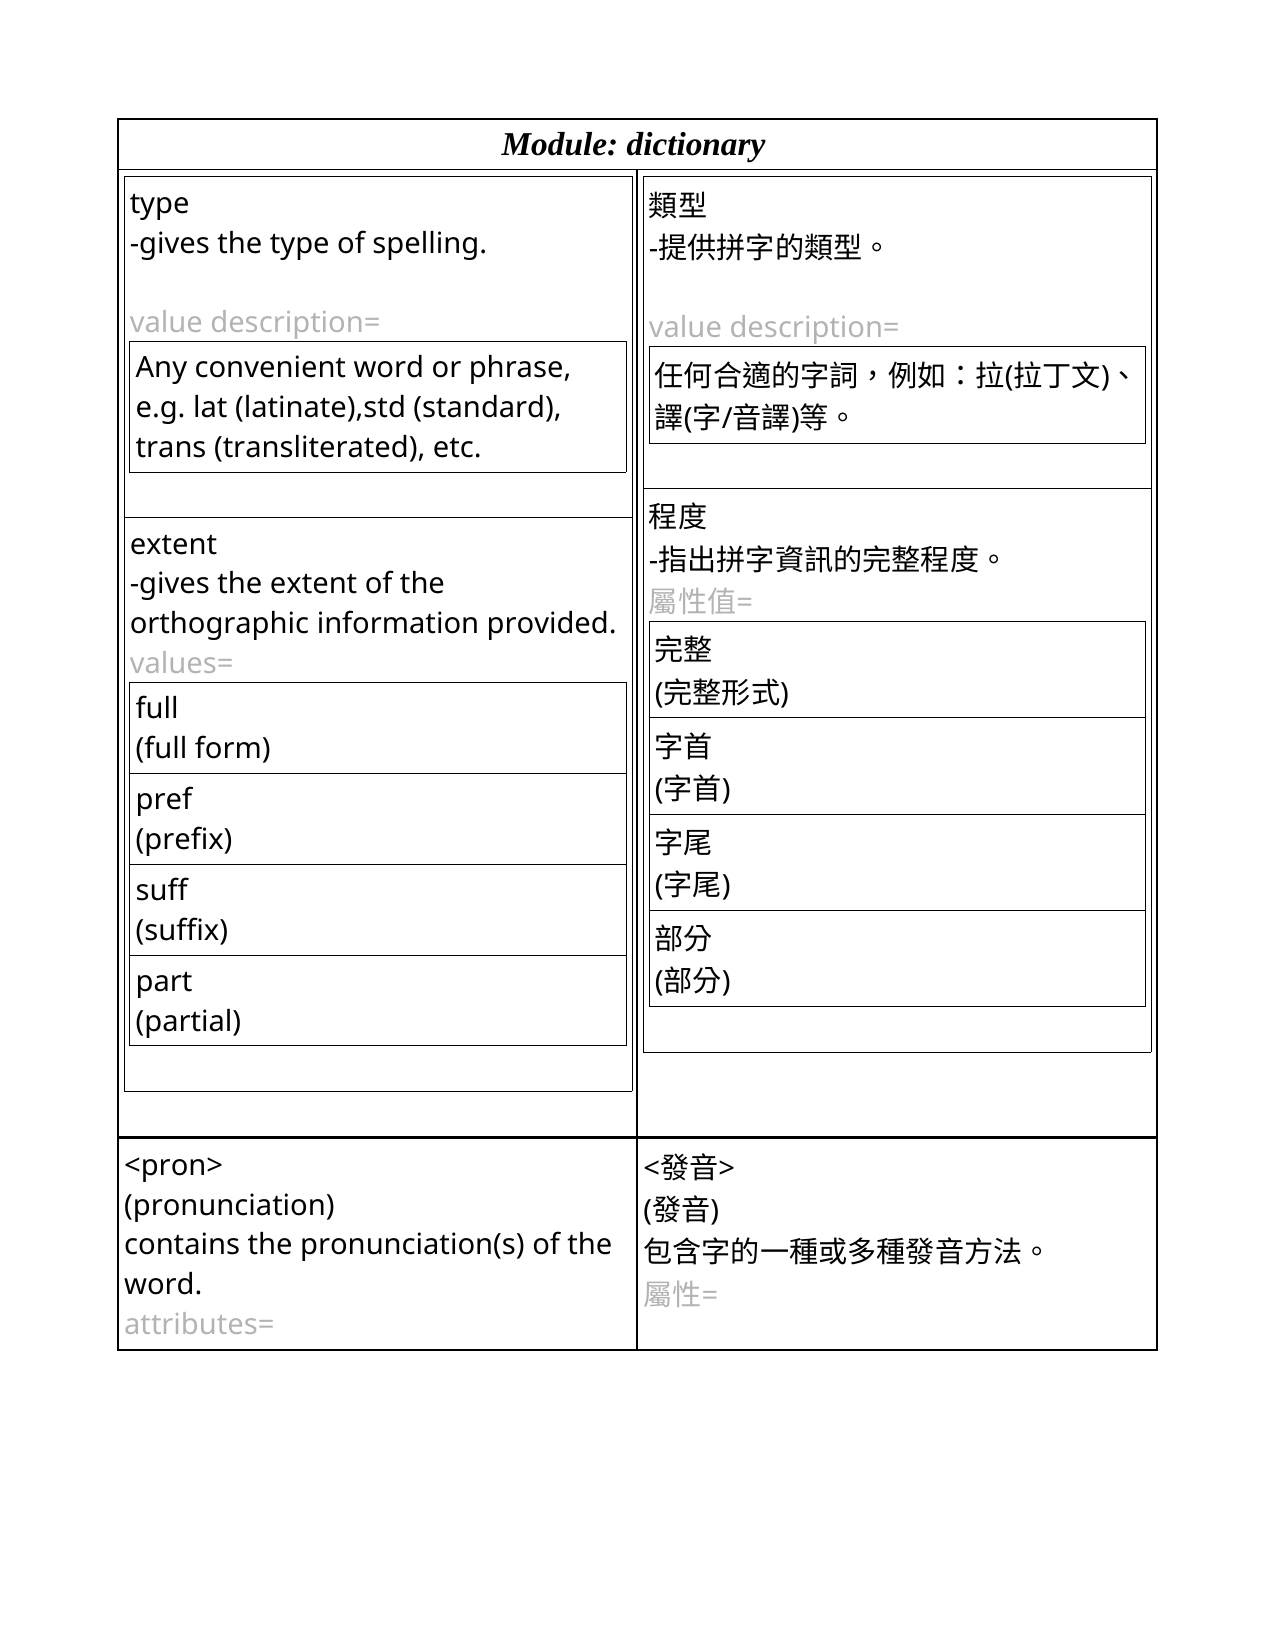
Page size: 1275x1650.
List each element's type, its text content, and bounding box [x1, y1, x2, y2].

table_cell [119, 170, 636, 1136]
table_cell 程度 -指出拼字資訊的完整程度。 屬性值= [644, 489, 1151, 1052]
table_header Module: dictionary [119, 120, 1156, 168]
table_cell [638, 170, 1156, 1136]
table_cell 部分 (部分) [650, 911, 1145, 1006]
table_header type -gives the type of spelling. value description= [125, 177, 632, 517]
table_cell pref (prefix) [130, 774, 626, 863]
table_header full (full form) [130, 683, 626, 773]
table_cell extent -gives the extent of the orthographic information provided. values= [125, 518, 632, 1091]
table_cell suff (suffix) [130, 865, 626, 954]
table_cell 字尾 (字尾) [650, 815, 1145, 910]
table_cell <發音> (發音) 包含字的一種或多種發音方法。 屬性= [638, 1139, 1156, 1348]
table_header Any convenient word or phrase, e.g. lat (latinate),std (standard), trans (transliterated), etc. [130, 342, 626, 472]
table_cell <pron> (pronunciation) contains the pronunciation(s) of the word. attributes= [119, 1139, 636, 1348]
table_cell part (partial) [130, 956, 626, 1045]
table_cell 字首 (字首) [650, 718, 1145, 813]
table_header 任何合適的字詞，例如：拉(拉丁文)、譯(字/音譯)等。 [650, 347, 1145, 443]
table_header 類型 -提供拼字的類型。 value description= [644, 177, 1151, 488]
table_header 完整 (完整形式) [650, 622, 1145, 717]
